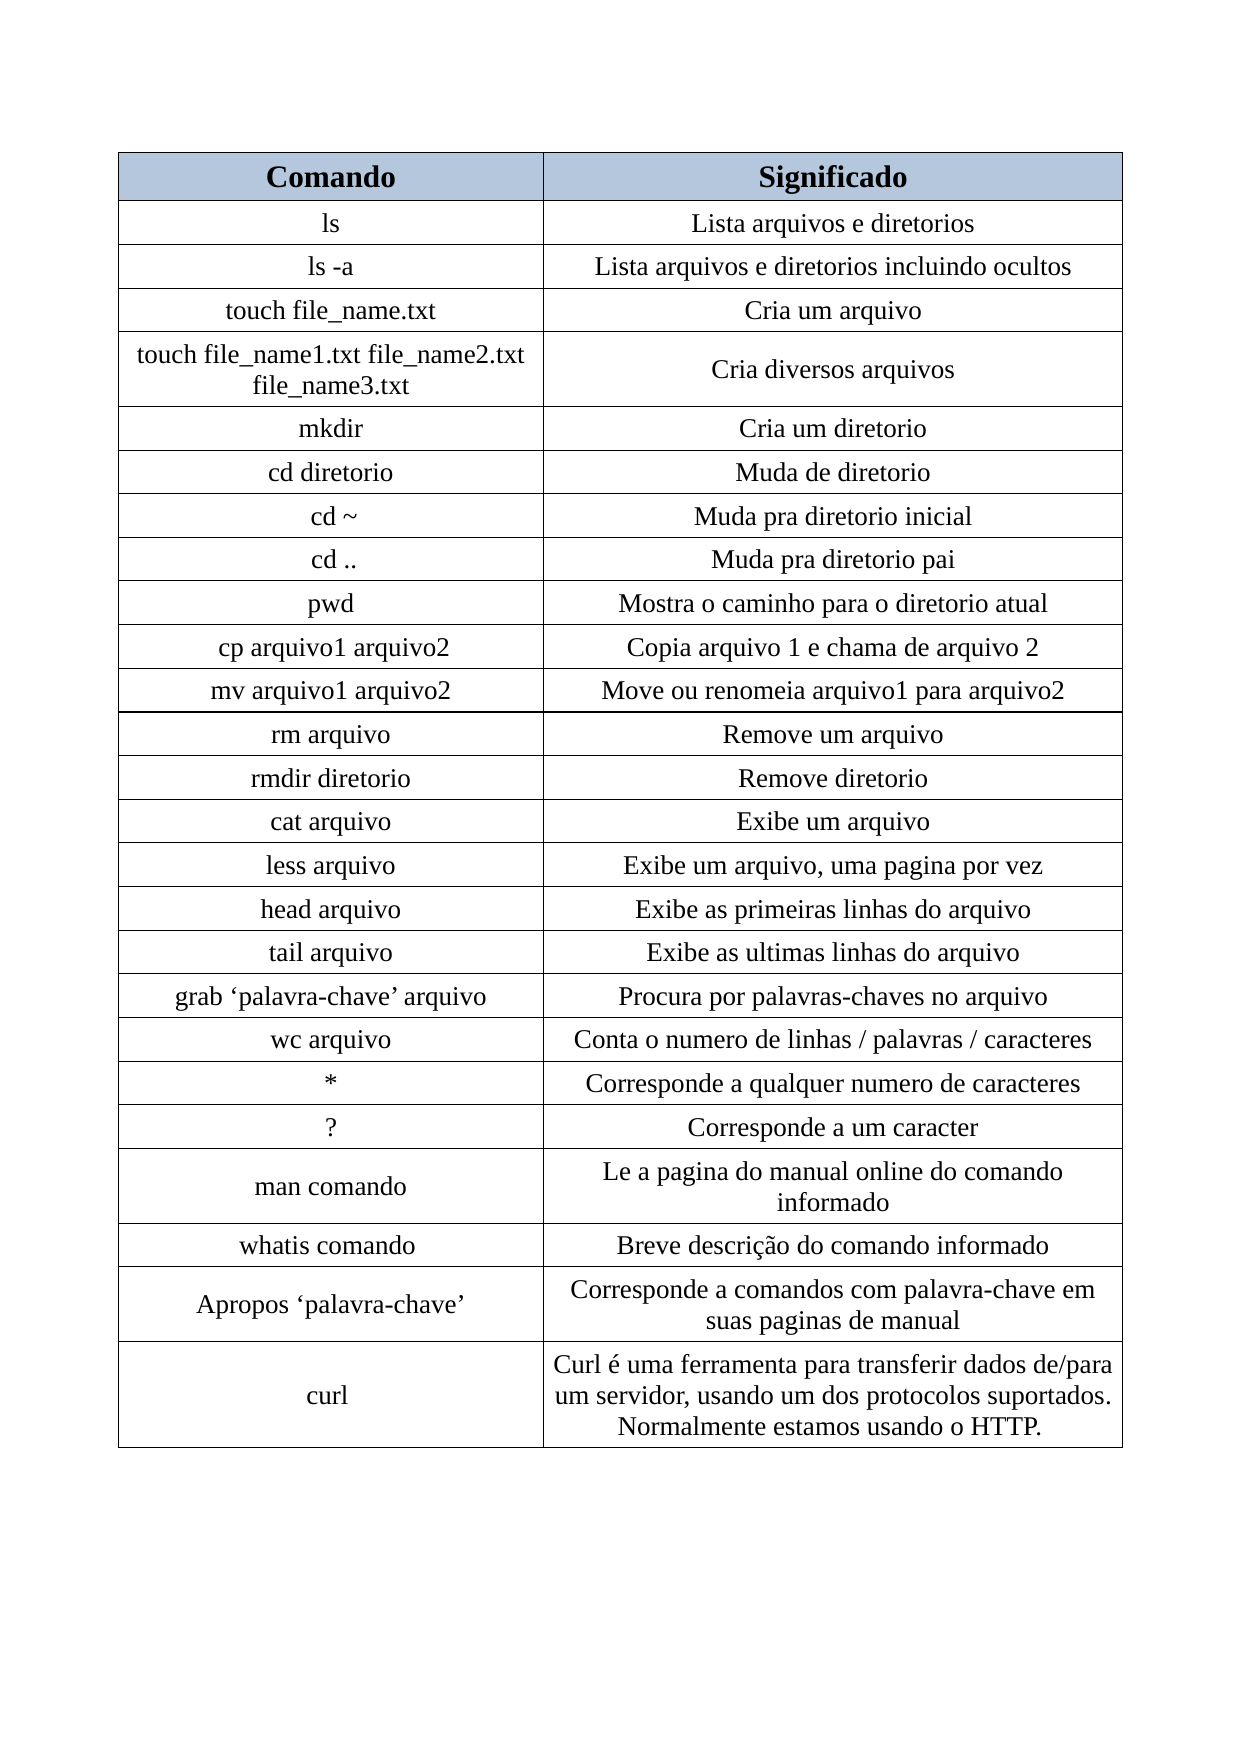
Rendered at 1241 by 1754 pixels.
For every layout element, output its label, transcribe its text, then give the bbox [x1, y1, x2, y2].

table_cell Corresponde a um caracter [544, 1105, 1122, 1148]
table_cell Muda de diretorio [544, 451, 1122, 493]
table_cell Corresponde a comandos com palavra-chave em suas paginas de manual [544, 1267, 1122, 1341]
table_cell Remove um arquivo [544, 713, 1122, 755]
table_cell Cria um diretorio [544, 407, 1122, 449]
table_cell head arquivo [119, 887, 543, 929]
table_cell Exibe um arquivo, uma pagina por vez [544, 843, 1122, 886]
table_cell Cria um arquivo [544, 289, 1122, 331]
table_cell rm arquivo [119, 713, 543, 755]
table_cell Remove diretorio [544, 756, 1122, 799]
table_cell Conta o numero de linhas / palavras / caracteres [544, 1018, 1122, 1061]
table_cell Cria diversos arquivos [544, 332, 1122, 406]
table_cell Exibe as primeiras linhas do arquivo [544, 887, 1122, 929]
table_cell tail arquivo [119, 931, 543, 973]
table_cell * [119, 1062, 543, 1104]
table_cell Curl é uma ferramenta para transferir dados de/para um servidor, usando um dos protocolos suportados. Normalmente estamos usando o HTTP. [544, 1342, 1122, 1447]
table_cell Procura por palavras-chaves no arquivo [544, 974, 1122, 1017]
table_cell mv arquivo1 arquivo2 [119, 669, 543, 711]
table_cell cat arquivo [119, 800, 543, 842]
table_cell touch file_name1.txt file_name2.txt file_name3.txt [119, 332, 543, 406]
table_cell Exibe um arquivo [544, 800, 1122, 842]
table_cell less arquivo [119, 843, 543, 886]
table_cell cd .. [119, 538, 543, 580]
table_cell man comando [119, 1149, 543, 1223]
table_cell Move ou renomeia arquivo1 para arquivo2 [544, 669, 1122, 711]
table_cell touch file_name.txt [119, 289, 543, 331]
table_cell Apropos ‘palavra-chave’ [119, 1267, 543, 1341]
table_cell pwd [119, 581, 543, 624]
table_cell rmdir diretorio [119, 756, 543, 799]
table_cell Muda pra diretorio inicial [544, 494, 1122, 537]
table_cell Copia arquivo 1 e chama de arquivo 2 [544, 625, 1122, 668]
table_cell Exibe as ultimas linhas do arquivo [544, 931, 1122, 973]
table_cell ls -a [119, 245, 543, 287]
table_cell ? [119, 1105, 543, 1148]
table_cell grab ‘palavra-chave’ arquivo [119, 974, 543, 1017]
table_cell Corresponde a qualquer numero de caracteres [544, 1062, 1122, 1104]
table_cell cd diretorio [119, 451, 543, 493]
table_cell Muda pra diretorio pai [544, 538, 1122, 580]
table_cell Breve descrição do comando informado [544, 1224, 1122, 1266]
table_cell Lista arquivos e diretorios [544, 201, 1122, 244]
table_cell ls [119, 201, 543, 244]
table_cell cd ~ [119, 494, 543, 537]
table_header Significado [544, 153, 1122, 200]
table_cell Le a pagina do manual online do comando informado [544, 1149, 1122, 1223]
table_cell Mostra o caminho para o diretorio atual [544, 581, 1122, 624]
table_cell wc arquivo [119, 1018, 543, 1061]
table_header Comando [119, 153, 543, 200]
table_cell whatis comando [119, 1224, 543, 1266]
table_cell cp arquivo1 arquivo2 [119, 625, 543, 668]
table_cell curl [119, 1342, 543, 1447]
table_cell mkdir [119, 407, 543, 449]
table_cell Lista arquivos e diretorios incluindo ocultos [544, 245, 1122, 287]
